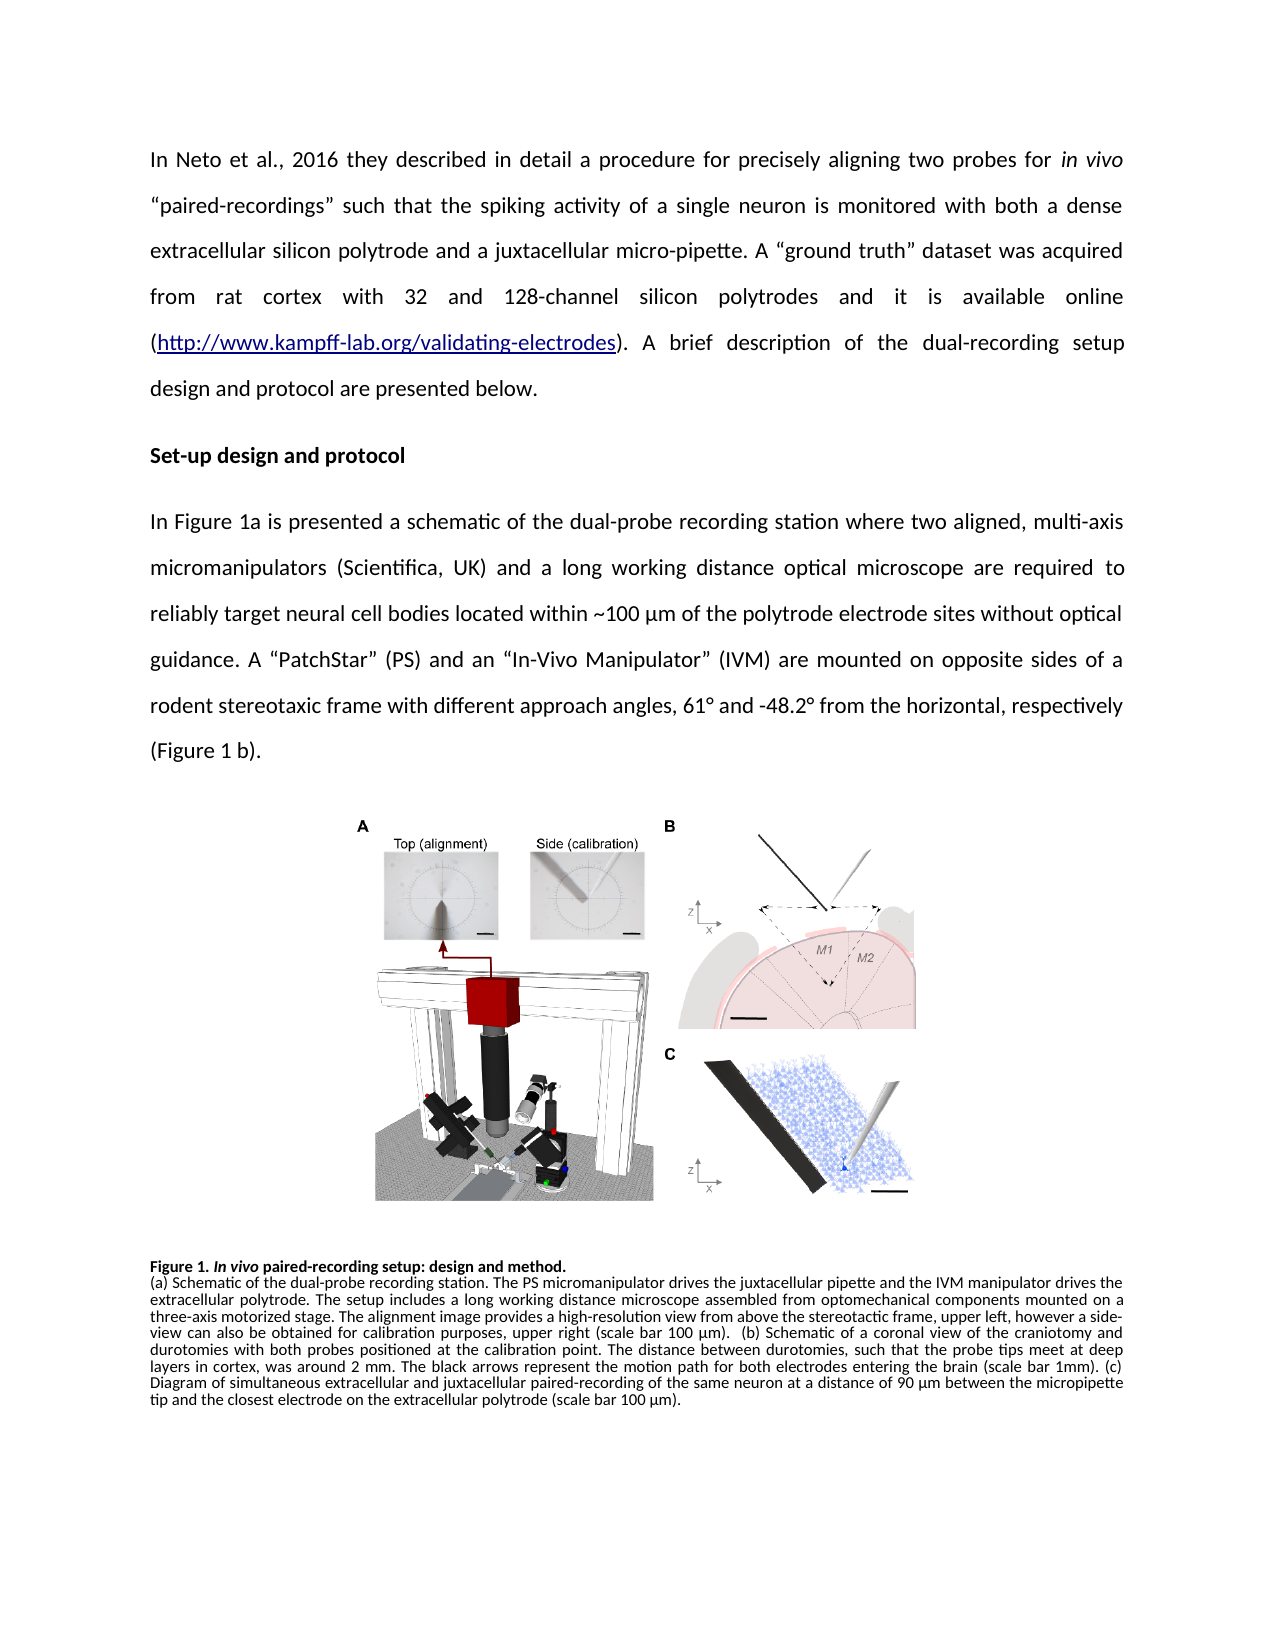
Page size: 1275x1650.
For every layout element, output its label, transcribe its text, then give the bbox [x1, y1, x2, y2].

text In Neto et al., 2016 they described in detail a procedure for precisely aligning two probes for in vivo “paired-recordings” such that the spiking activity of a single neuron is monitored with both a dense extracellular silicon polytrode and a juxtacellular micro-pipette. A “ground truth” dataset was acquired from rat cortex with 32 and 128-channel silicon polytrodes and it is available online (http://www.kampff-lab.org/validating-electrodes). A brief description of the dual-recording setup design and protocol are presented below. [150, 150, 1125, 402]
text Set-up design and protocol [150, 446, 1125, 469]
picture [341, 808, 934, 910]
text Figure 1. In vivo paired-recording setup: design and method. [150, 1259, 1125, 1276]
text (a) Schematic of the dual-probe recording station. The PS micromanipulator drives the juxtacellular pipette and the IVM manipulator drives the extracellular polytrode. The setup includes a long working distance microscope assembled from optomechanical components mounted on a three-axis motorized stage. The alignment image provides a high-resolution view from above the stereotactic frame, upper left, however a side-view can also be obtained for calibration purposes, upper right (scale bar 100 µm). (b) Schematic of a coronal view of the craniotomy and durotomies with both probes positioned at the calibration point. The distance between durotomies, such that the probe tips meet at deep layers in cortex, was around 2 mm. The black arrows represent the motion path for both electrodes entering the brain (scale bar 1mm). (c) Diagram of simultaneous extracellular and juxtacellular paired-recording of the same neuron at a distance of 90 µm between the micropipette tip and the closest electrode on the extracellular polytrode (scale bar 100 µm). [150, 1276, 1125, 1409]
text In Figure 1a is presented a schematic of the dual-probe recording station where two aligned, multi-axis micromanipulators (Scientifica, UK) and a long working distance optical microscope are required to reliably target neural cell bodies located within ~100 µm of the polytrode electrode sites without optical guidance. A “PatchStar” (PS) and an “In-Vivo Manipulator” (IVM) are mounted on opposite sides of a rodent stereotaxic frame with different approach angles, 61° and -48.2° from the horizontal, respectively (Figure 1 b). [150, 512, 1125, 764]
